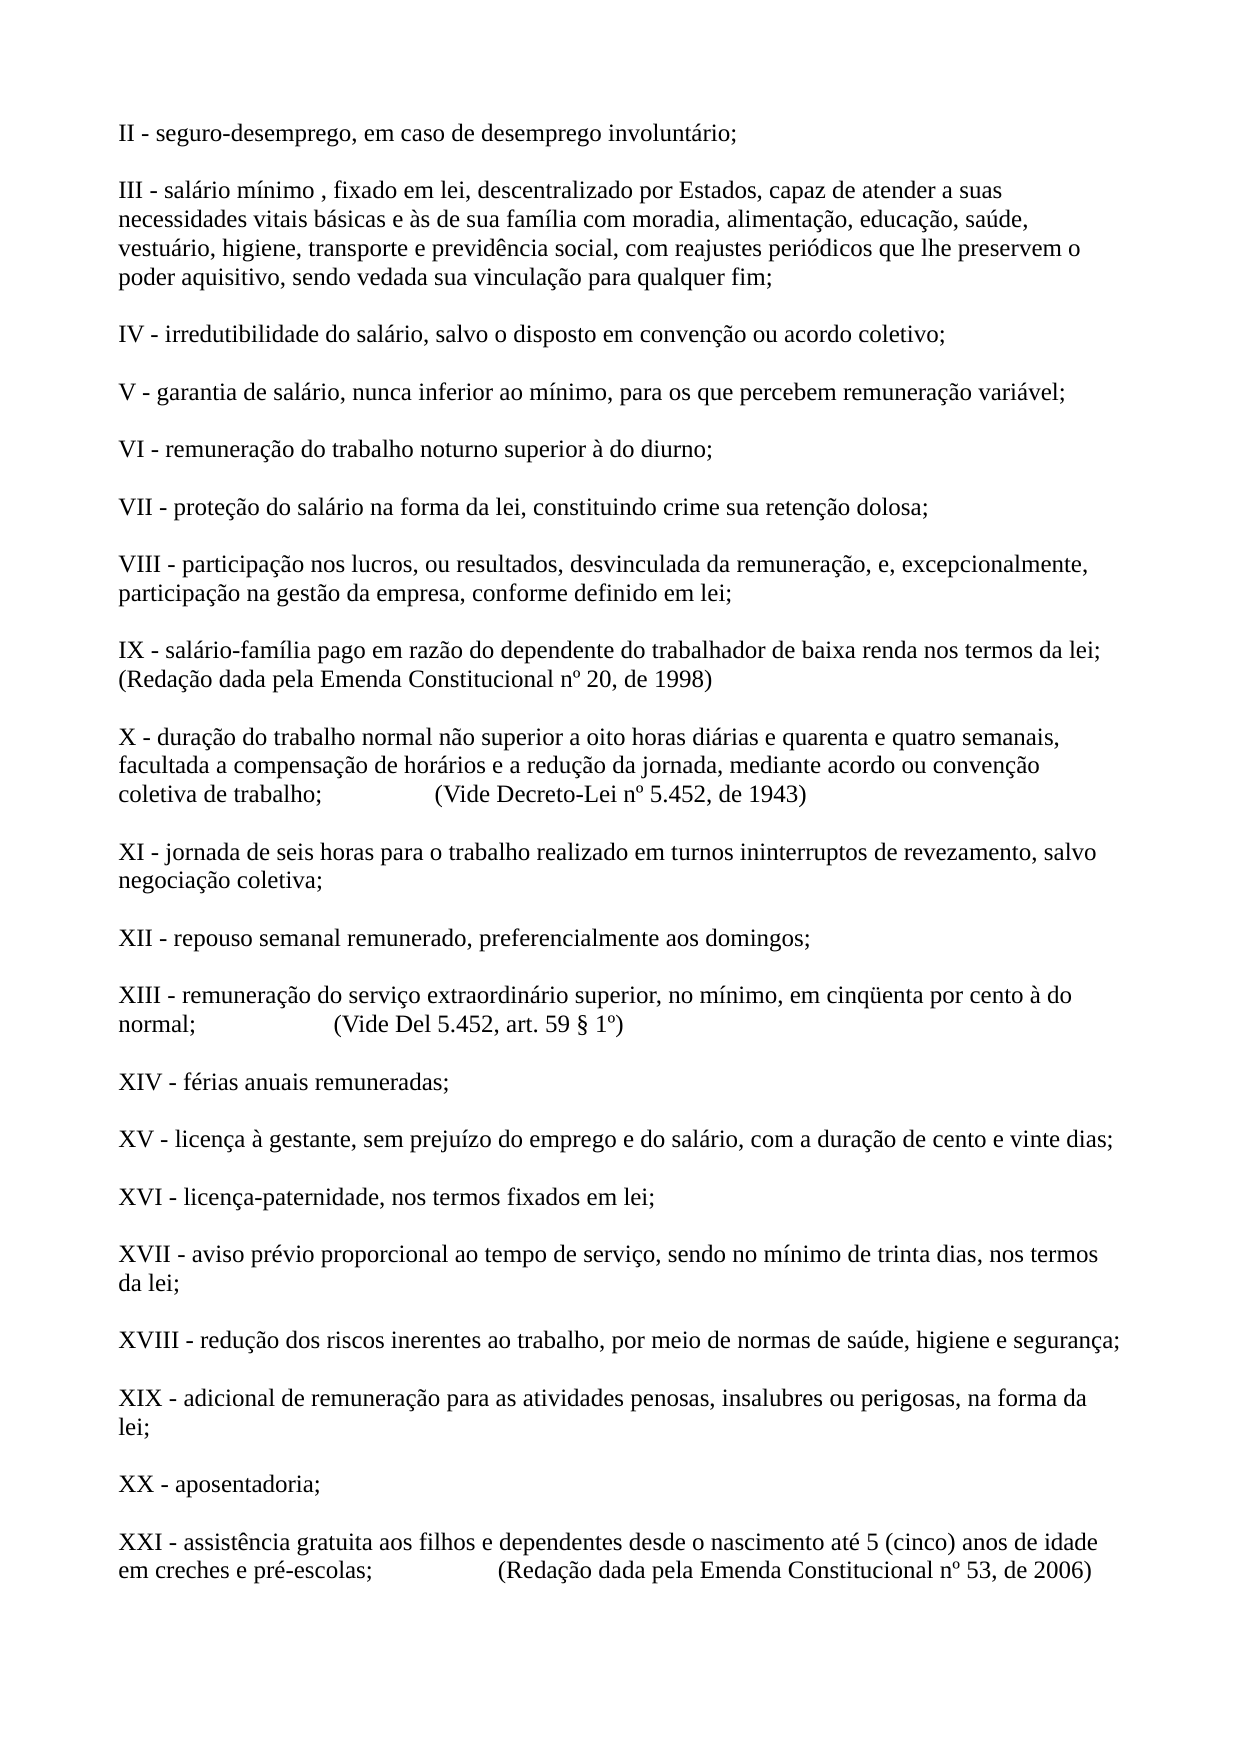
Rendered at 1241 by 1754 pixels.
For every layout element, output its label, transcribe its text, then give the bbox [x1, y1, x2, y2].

text XVIII - redução dos riscos inerentes ao trabalho, por meio de normas de saúde, higiene e segurança; [118, 1326, 1122, 1354]
text V - garantia de salário, nunca inferior ao mínimo, para os que percebem remuneração variável; [118, 377, 1122, 406]
text XIII - remuneração do serviço extraordinário superior, no mínimo, em cinqüenta por cento à do normal; (Vide Del 5.452, art. 59 § 1º) [118, 981, 1122, 1038]
text IV - irredutibilidade do salário, salvo o disposto em convenção ou acordo coletivo; [118, 319, 1122, 348]
text III - salário mínimo , fixado em lei, descentralizado por Estados, capaz de atender a suas necessidades vitais básicas e às de sua família com moradia, alimentação, educação, saúde, vestuário, higiene, transporte e previdência social, com reajustes periódicos que lhe preservem o poder aquisitivo, sendo vedada sua vinculação para qualquer fim; [118, 176, 1122, 291]
text XXI - assistência gratuita aos filhos e dependentes desde o nascimento até 5 (cinco) anos de idade em creches e pré-escolas; (Redação dada pela Emenda Constitucional nº 53, de 2006) [118, 1527, 1122, 1584]
text IX - salário-família pago em razão do dependente do trabalhador de baixa renda nos termos da lei; (Redação dada pela Emenda Constitucional nº 20, de 1998) [118, 636, 1122, 693]
text XIX - adicional de remuneração para as atividades penosas, insalubres ou perigosas, na forma da lei; [118, 1383, 1122, 1441]
text VI - remuneração do trabalho noturno superior à do diurno; [118, 434, 1122, 463]
text VIII - participação nos lucros, ou resultados, desvinculada da remuneração, e, excepcionalmente, participação na gestão da empresa, conforme definido em lei; [118, 549, 1122, 607]
text X - duração do trabalho normal não superior a oito horas diárias e quarenta e quatro semanais, facultada a compensação de horários e a redução da jornada, mediante acordo ou convenção coletiva de trabalho; (Vide Decreto-Lei nº 5.452, de 1943) [118, 722, 1122, 808]
text II - seguro-desemprego, em caso de desemprego involuntário; [118, 118, 1122, 147]
text VII - proteção do salário na forma da lei, constituindo crime sua retenção dolosa; [118, 492, 1122, 521]
text XIV - férias anuais remuneradas; [118, 1067, 1122, 1096]
text XI - jornada de seis horas para o trabalho realizado em turnos ininterruptos de revezamento, salvo negociação coletiva; [118, 837, 1122, 894]
text XX - aposentadoria; [118, 1469, 1122, 1498]
text XVII - aviso prévio proporcional ao tempo de serviço, sendo no mínimo de trinta dias, nos termos da lei; [118, 1239, 1122, 1297]
text XVI - licença-paternidade, nos termos fixados em lei; [118, 1182, 1122, 1211]
text XV - licença à gestante, sem prejuízo do emprego e do salário, com a duração de cento e vinte dias; [118, 1124, 1122, 1153]
text XII - repouso semanal remunerado, preferencialmente aos domingos; [118, 923, 1122, 952]
